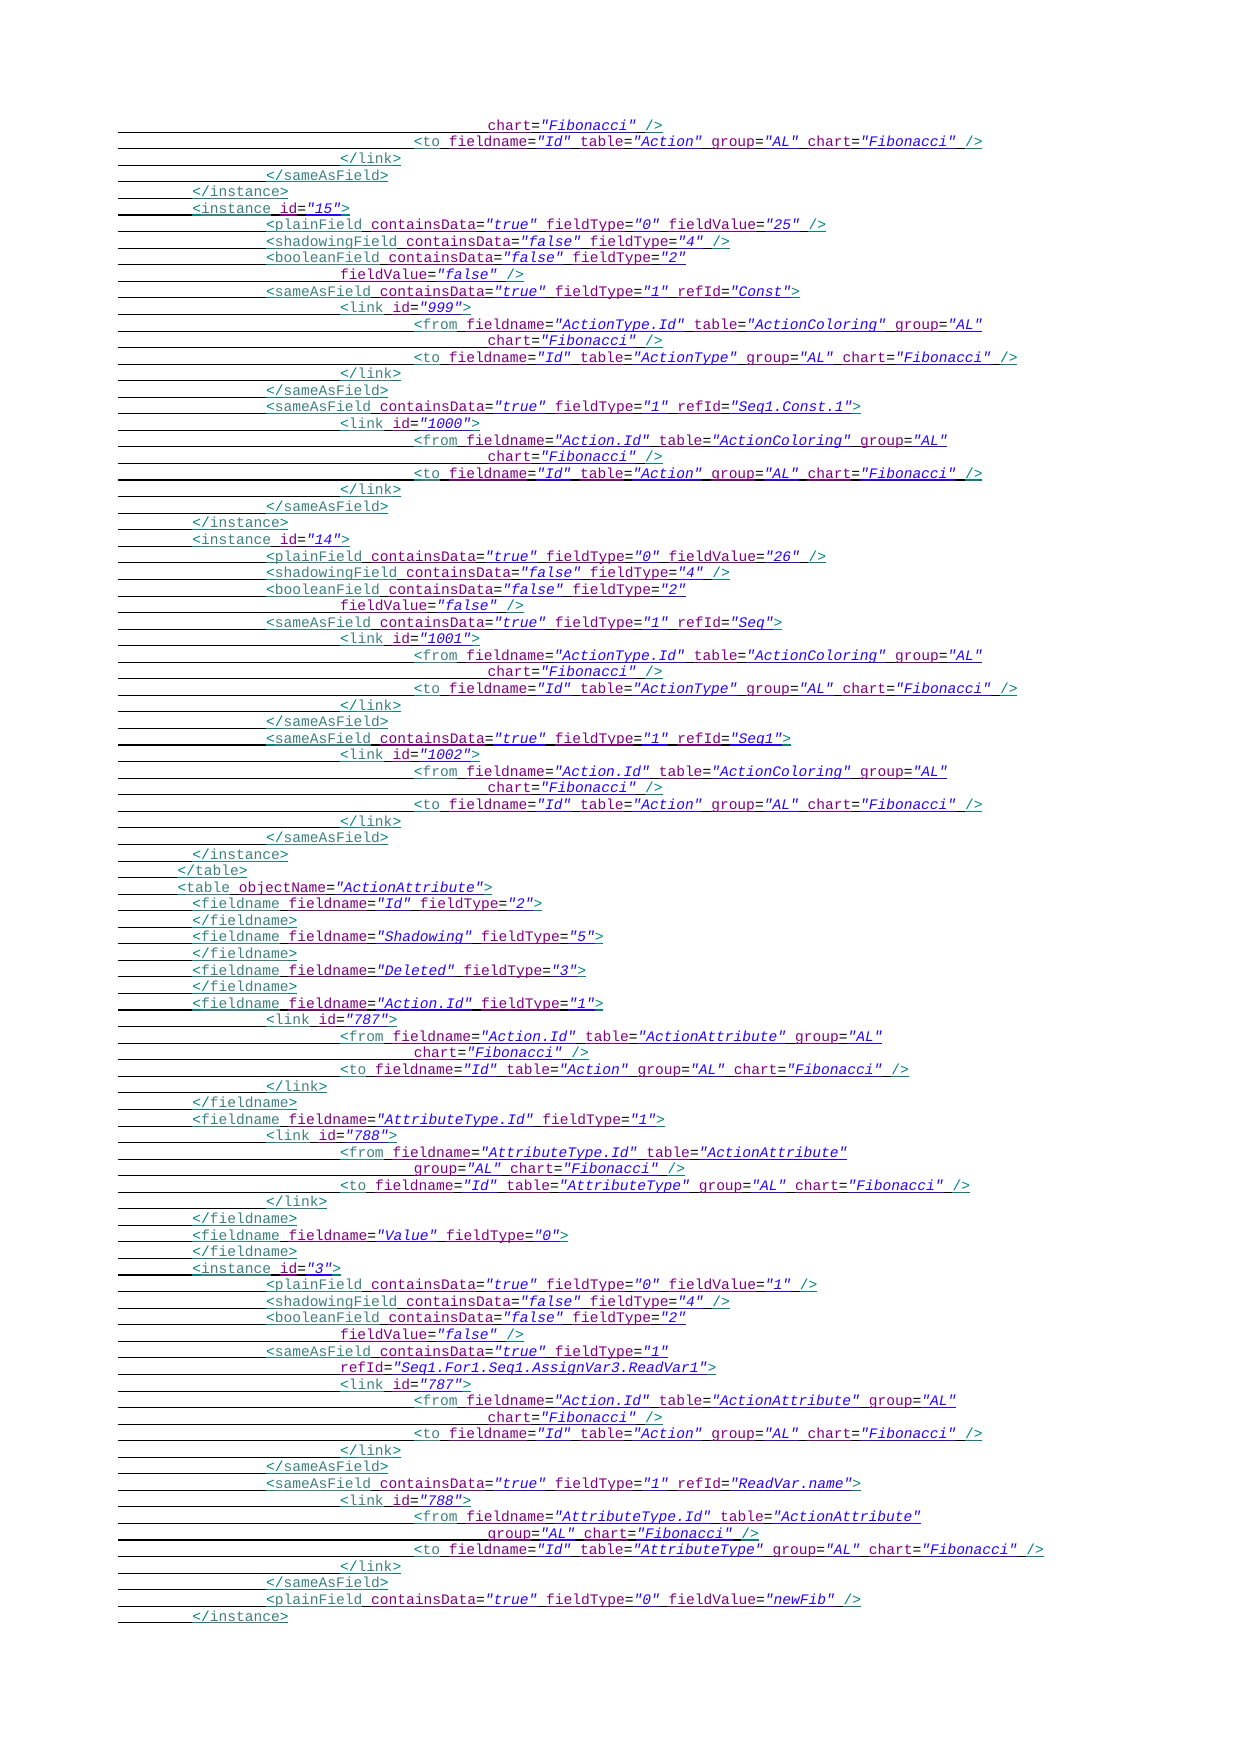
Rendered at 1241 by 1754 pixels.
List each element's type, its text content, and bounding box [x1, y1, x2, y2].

text <sameAsField containsData="true" fieldType="1" [118, 1344, 1122, 1360]
text </sameAsField> [118, 168, 1122, 184]
text <from fieldname="ActionType.Id" table="ActionColoring" group="AL" [118, 317, 1122, 333]
text </link> [118, 1079, 1122, 1095]
text </fieldname> [118, 913, 1122, 930]
text fieldValue="false" /> [118, 1327, 1122, 1344]
text </sameAsField> [118, 714, 1122, 731]
text </sameAsField> [118, 1576, 1122, 1592]
text </fieldname> [118, 1211, 1122, 1228]
text <sameAsField containsData="true" fieldType="1" refId="Const"> [118, 284, 1122, 300]
text <from fieldname="Action.Id" table="ActionColoring" group="AL" [118, 764, 1122, 781]
text <to fieldname="Id" table="Action" group="AL" chart="Fibonacci" /> [118, 1062, 1122, 1079]
text <to fieldname="Id" table="AttributeType" group="AL" chart="Fibonacci" /> [118, 1178, 1122, 1195]
text <link id="1002"> [118, 747, 1122, 764]
text <link id="787"> [118, 1377, 1122, 1393]
text chart="Fibonacci" /> [118, 665, 1122, 681]
text </sameAsField> [118, 499, 1122, 516]
text <shadowingField containsData="false" fieldType="4" /> [118, 565, 1122, 582]
text <sameAsField containsData="true" fieldType="1" refId="Seq"> [118, 615, 1122, 632]
text </link> [118, 367, 1122, 383]
text <fieldname fieldname="Id" fieldType="2"> [118, 897, 1122, 913]
text </link> [118, 1443, 1122, 1460]
text fieldValue="false" /> [118, 267, 1122, 284]
text <fieldname fieldname="Value" fieldType="0"> [118, 1228, 1122, 1244]
text <plainField containsData="true" fieldType="0" fieldValue="newFib" /> [118, 1592, 1122, 1609]
text chart="Fibonacci" /> [118, 449, 1122, 466]
text <from fieldname="Action.Id" table="ActionColoring" group="AL" [118, 433, 1122, 449]
text <to fieldname="Id" table="Action" group="AL" chart="Fibonacci" /> [118, 135, 1122, 151]
text <fieldname fieldname="Action.Id" fieldType="1"> [118, 996, 1122, 1012]
text <plainField containsData="true" fieldType="0" fieldValue="26" /> [118, 549, 1122, 565]
text chart="Fibonacci" /> [118, 781, 1122, 797]
text refId="Seq1.For1.Seq1.AssignVar3.ReadVar1"> [118, 1360, 1122, 1377]
text </link> [118, 1195, 1122, 1211]
text <sameAsField containsData="true" fieldType="1" refId="Seq1.Const.1"> [118, 400, 1122, 416]
text </instance> [118, 1609, 1122, 1625]
text <plainField containsData="true" fieldType="0" fieldValue="25" /> [118, 217, 1122, 234]
text <to fieldname="Id" table="AttributeType" group="AL" chart="Fibonacci" /> [118, 1542, 1122, 1559]
text <from fieldname="Action.Id" table="ActionAttribute" group="AL" [118, 1029, 1122, 1046]
text </link> [118, 1559, 1122, 1576]
text </fieldname> [118, 946, 1122, 963]
text <link id="788"> [118, 1493, 1122, 1509]
text <link id="1000"> [118, 416, 1122, 433]
text <sameAsField containsData="true" fieldType="1" refId="Seq1"> [118, 731, 1122, 747]
text </instance> [118, 184, 1122, 201]
text <link id="999"> [118, 300, 1122, 317]
text </instance> [118, 516, 1122, 532]
text <shadowingField containsData="false" fieldType="4" /> [118, 1294, 1122, 1311]
text fieldValue="false" /> [118, 598, 1122, 615]
text <from fieldname="Action.Id" table="ActionAttribute" group="AL" [118, 1393, 1122, 1410]
text </sameAsField> [118, 1460, 1122, 1476]
text <plainField containsData="true" fieldType="0" fieldValue="1" /> [118, 1277, 1122, 1294]
text <instance id="3"> [118, 1261, 1122, 1277]
text </fieldname> [118, 1244, 1122, 1261]
text <booleanField containsData="false" fieldType="2" [118, 251, 1122, 267]
text <to fieldname="Id" table="ActionType" group="AL" chart="Fibonacci" /> [118, 350, 1122, 367]
text </link> [118, 482, 1122, 499]
text </link> [118, 151, 1122, 168]
text <sameAsField containsData="true" fieldType="1" refId="ReadVar.name"> [118, 1476, 1122, 1493]
text </fieldname> [118, 979, 1122, 996]
text <from fieldname="AttributeType.Id" table="ActionAttribute" [118, 1509, 1122, 1526]
text </sameAsField> [118, 383, 1122, 400]
text <to fieldname="Id" table="Action" group="AL" chart="Fibonacci" /> [118, 466, 1122, 482]
text <instance id="14"> [118, 532, 1122, 549]
text <link id="787"> [118, 1012, 1122, 1029]
text <instance id="15"> [118, 201, 1122, 217]
text </link> [118, 814, 1122, 830]
text <to fieldname="Id" table="Action" group="AL" chart="Fibonacci" /> [118, 1427, 1122, 1443]
text group="AL" chart="Fibonacci" /> [118, 1526, 1122, 1542]
text <fieldname fieldname="Deleted" fieldType="3"> [118, 963, 1122, 979]
text chart="Fibonacci" /> [118, 118, 1122, 135]
text <link id="788"> [118, 1128, 1122, 1145]
text chart="Fibonacci" /> [118, 1410, 1122, 1427]
text <table objectName="ActionAttribute"> [118, 880, 1122, 897]
text </fieldname> [118, 1095, 1122, 1112]
text <fieldname fieldname="Shadowing" fieldType="5"> [118, 930, 1122, 946]
text <to fieldname="Id" table="ActionType" group="AL" chart="Fibonacci" /> [118, 681, 1122, 698]
text <from fieldname="ActionType.Id" table="ActionColoring" group="AL" [118, 648, 1122, 665]
text </sameAsField> [118, 830, 1122, 847]
text <to fieldname="Id" table="Action" group="AL" chart="Fibonacci" /> [118, 797, 1122, 814]
text </table> [118, 863, 1122, 880]
text <link id="1001"> [118, 632, 1122, 648]
text chart="Fibonacci" /> [118, 1046, 1122, 1062]
text <shadowingField containsData="false" fieldType="4" /> [118, 234, 1122, 251]
text </link> [118, 698, 1122, 714]
text chart="Fibonacci" /> [118, 333, 1122, 350]
text <booleanField containsData="false" fieldType="2" [118, 582, 1122, 598]
text <from fieldname="AttributeType.Id" table="ActionAttribute" [118, 1145, 1122, 1162]
text <booleanField containsData="false" fieldType="2" [118, 1311, 1122, 1327]
text </instance> [118, 847, 1122, 863]
text <fieldname fieldname="AttributeType.Id" fieldType="1"> [118, 1112, 1122, 1128]
text group="AL" chart="Fibonacci" /> [118, 1162, 1122, 1178]
